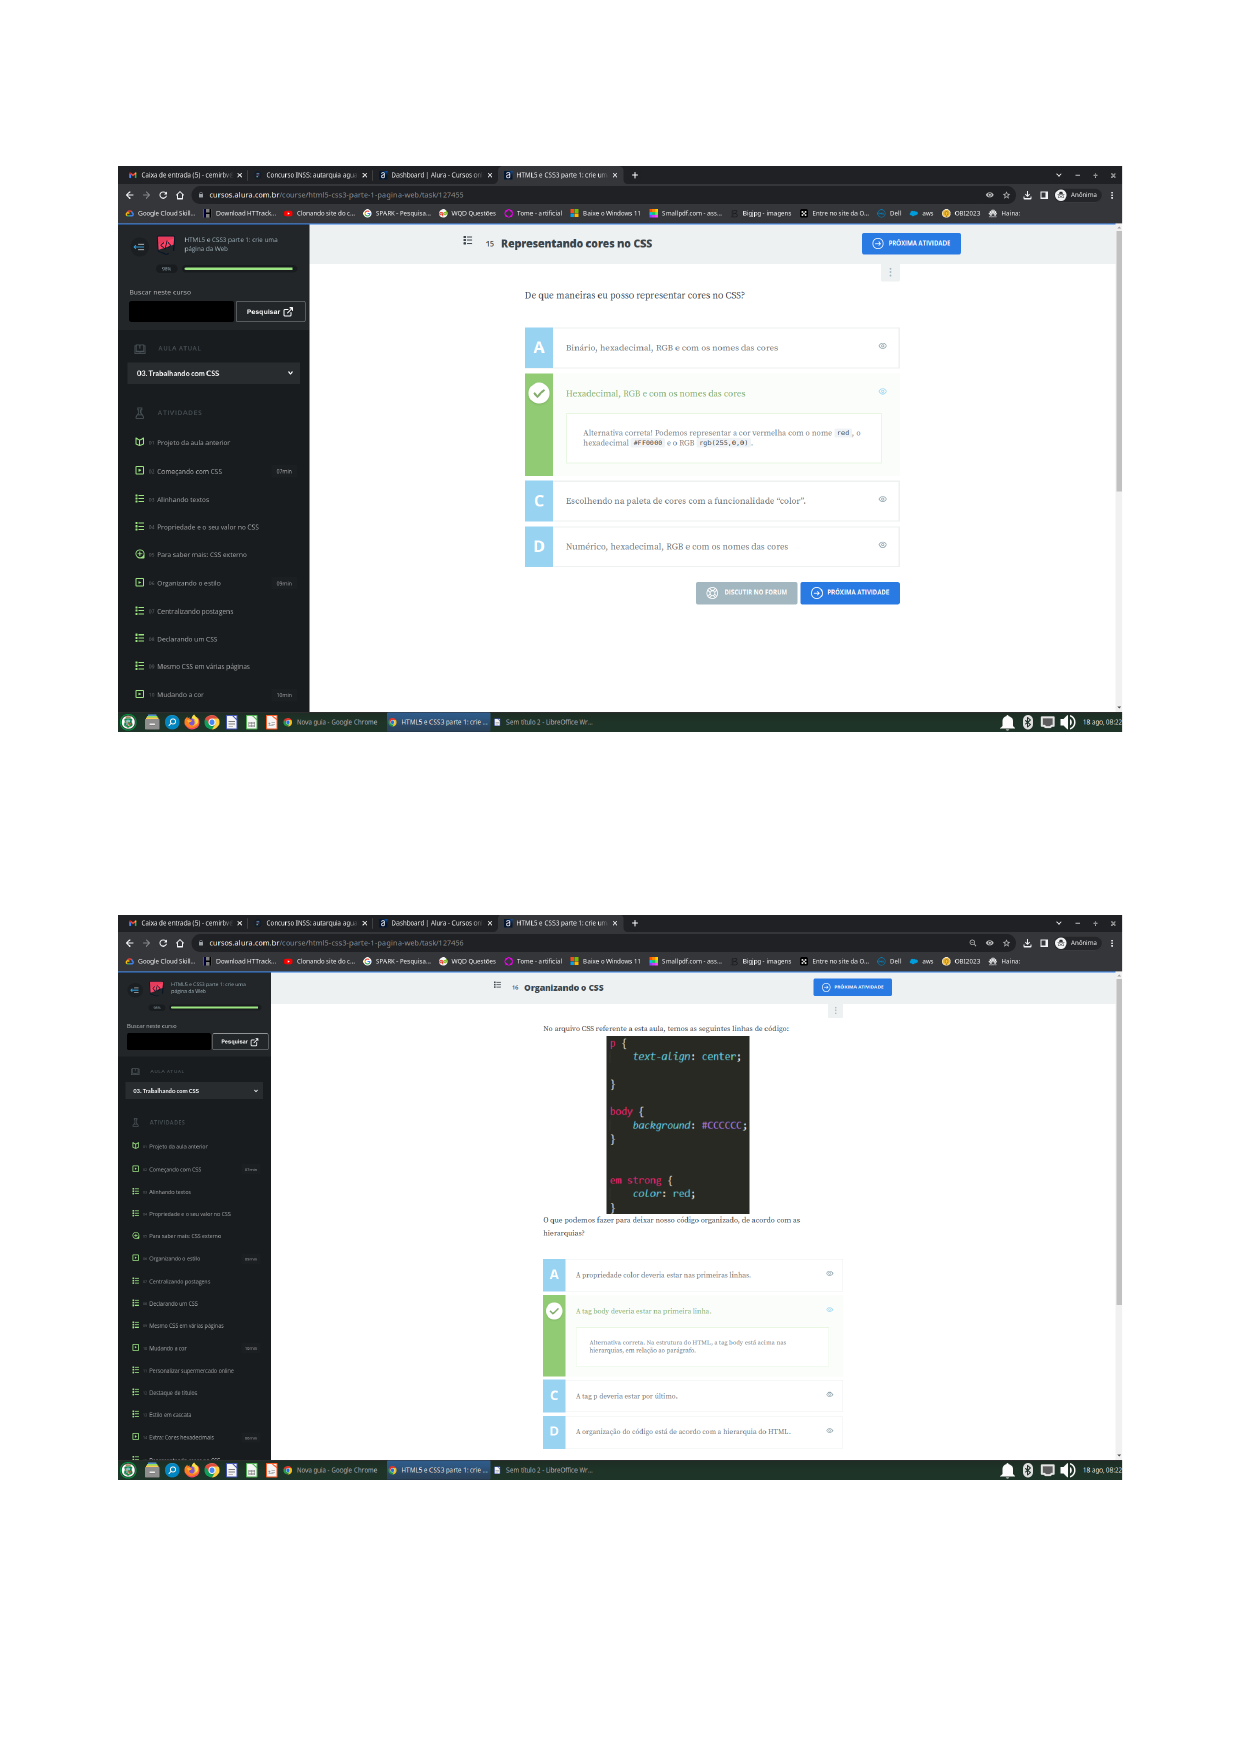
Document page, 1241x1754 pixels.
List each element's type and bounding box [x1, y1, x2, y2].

picture [118, 915, 1123, 1480]
picture [118, 166, 1123, 732]
